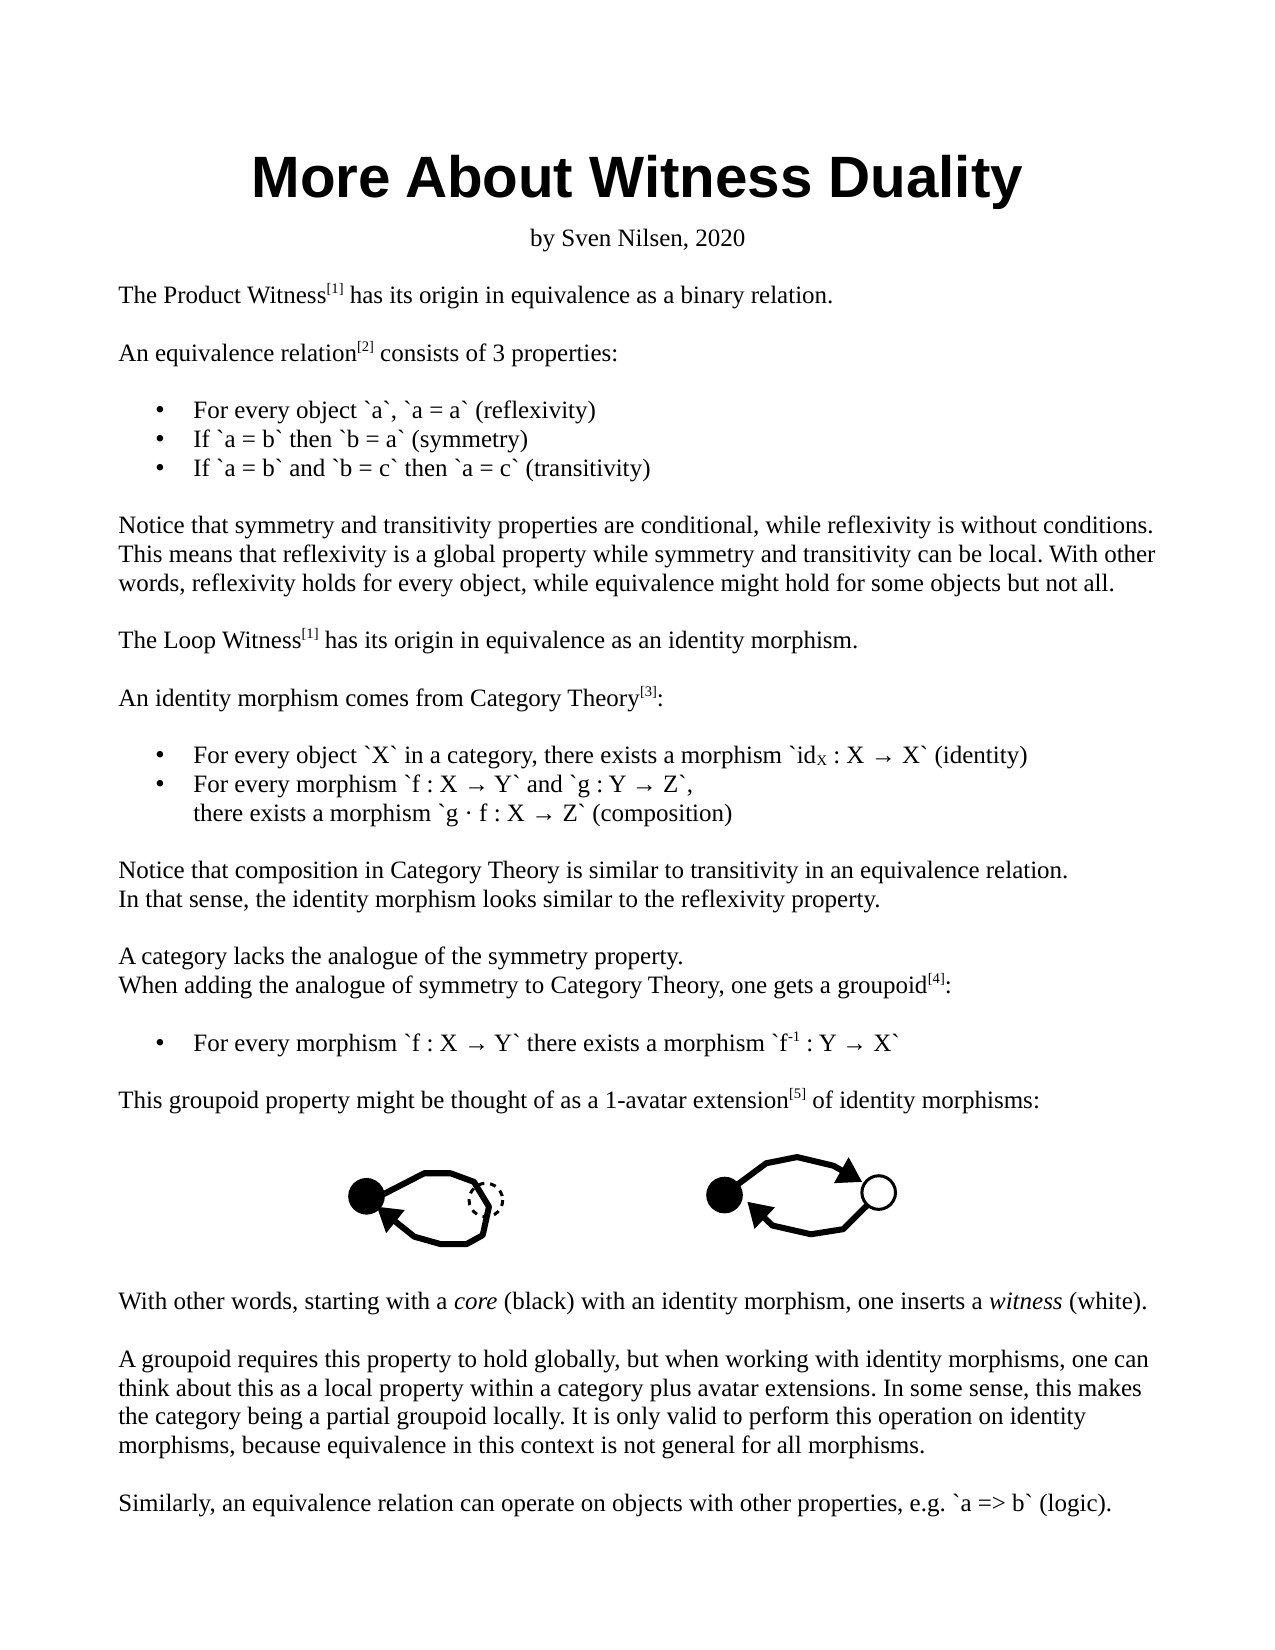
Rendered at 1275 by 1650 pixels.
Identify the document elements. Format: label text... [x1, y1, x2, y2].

text With other words, starting with a core (black) with an identity morphism, one inserts a witness (white). [118, 1286, 1157, 1315]
text An identity morphism comes from Category Theory[3]: [118, 683, 1157, 711]
text The Loop Witness[1] has its origin in equivalence as an identity morphism. [118, 625, 1157, 654]
list For every object `a`, `a = a` (reflexivity) [156, 395, 1157, 424]
list For every object `X` in a category, there exists a morphism `idX : X → X` (identity) [156, 740, 1157, 769]
text by Sven Nilsen, 2020 [118, 223, 1157, 251]
text Notice that symmetry and transitivity properties are conditional, while reflexivity is without conditions. This means that reflexivity is a global property while symmetry and transitivity can be local. With other words, reflexivity holds for every object, while equivalence might hold for some objects but not all. [118, 510, 1157, 596]
text A category lacks the analogue of the symmetry property. [118, 941, 1157, 970]
text A groupoid requires this property to hold globally, but when working with identity morphisms, one can think about this as a local property within a category plus avatar extensions. In some sense, this makes the category being a partial groupoid locally. It is only valid to perform this operation on identity morphisms, because equivalence in this context is not general for all morphisms. [118, 1344, 1157, 1459]
text In that sense, the identity morphism looks similar to the reflexivity property. [118, 884, 1157, 913]
text Notice that composition in Category Theory is similar to transitivity in an equivalence relation. [118, 855, 1157, 884]
text The Product Witness[1] has its origin in equivalence as a binary relation. [118, 280, 1157, 309]
title More About Witness Duality [118, 143, 1157, 210]
text When adding the analogue of symmetry to Category Theory, one gets a groupoid[4]: [118, 970, 1157, 999]
list If `a = b` and `b = c` then `a = c` (transitivity) [156, 453, 1157, 481]
list For every morphism `f : X → Y` there exists a morphism `f-1 : Y → X` [156, 1028, 1157, 1056]
text Similarly, an equivalence relation can operate on objects with other properties, e.g. `a => b` (logic). [118, 1488, 1157, 1516]
text An equivalence relation[2] consists of 3 properties: [118, 338, 1157, 366]
list For every morphism `f : X → Y` and `g : Y → Z`, there exists a morphism `g · f : X → Z` (composition) [156, 769, 1157, 826]
text This groupoid property might be thought of as a 1-avatar extension[5] of identity morphisms: [118, 1085, 1157, 1114]
list If `a = b` then `b = a` (symmetry) [156, 424, 1157, 453]
